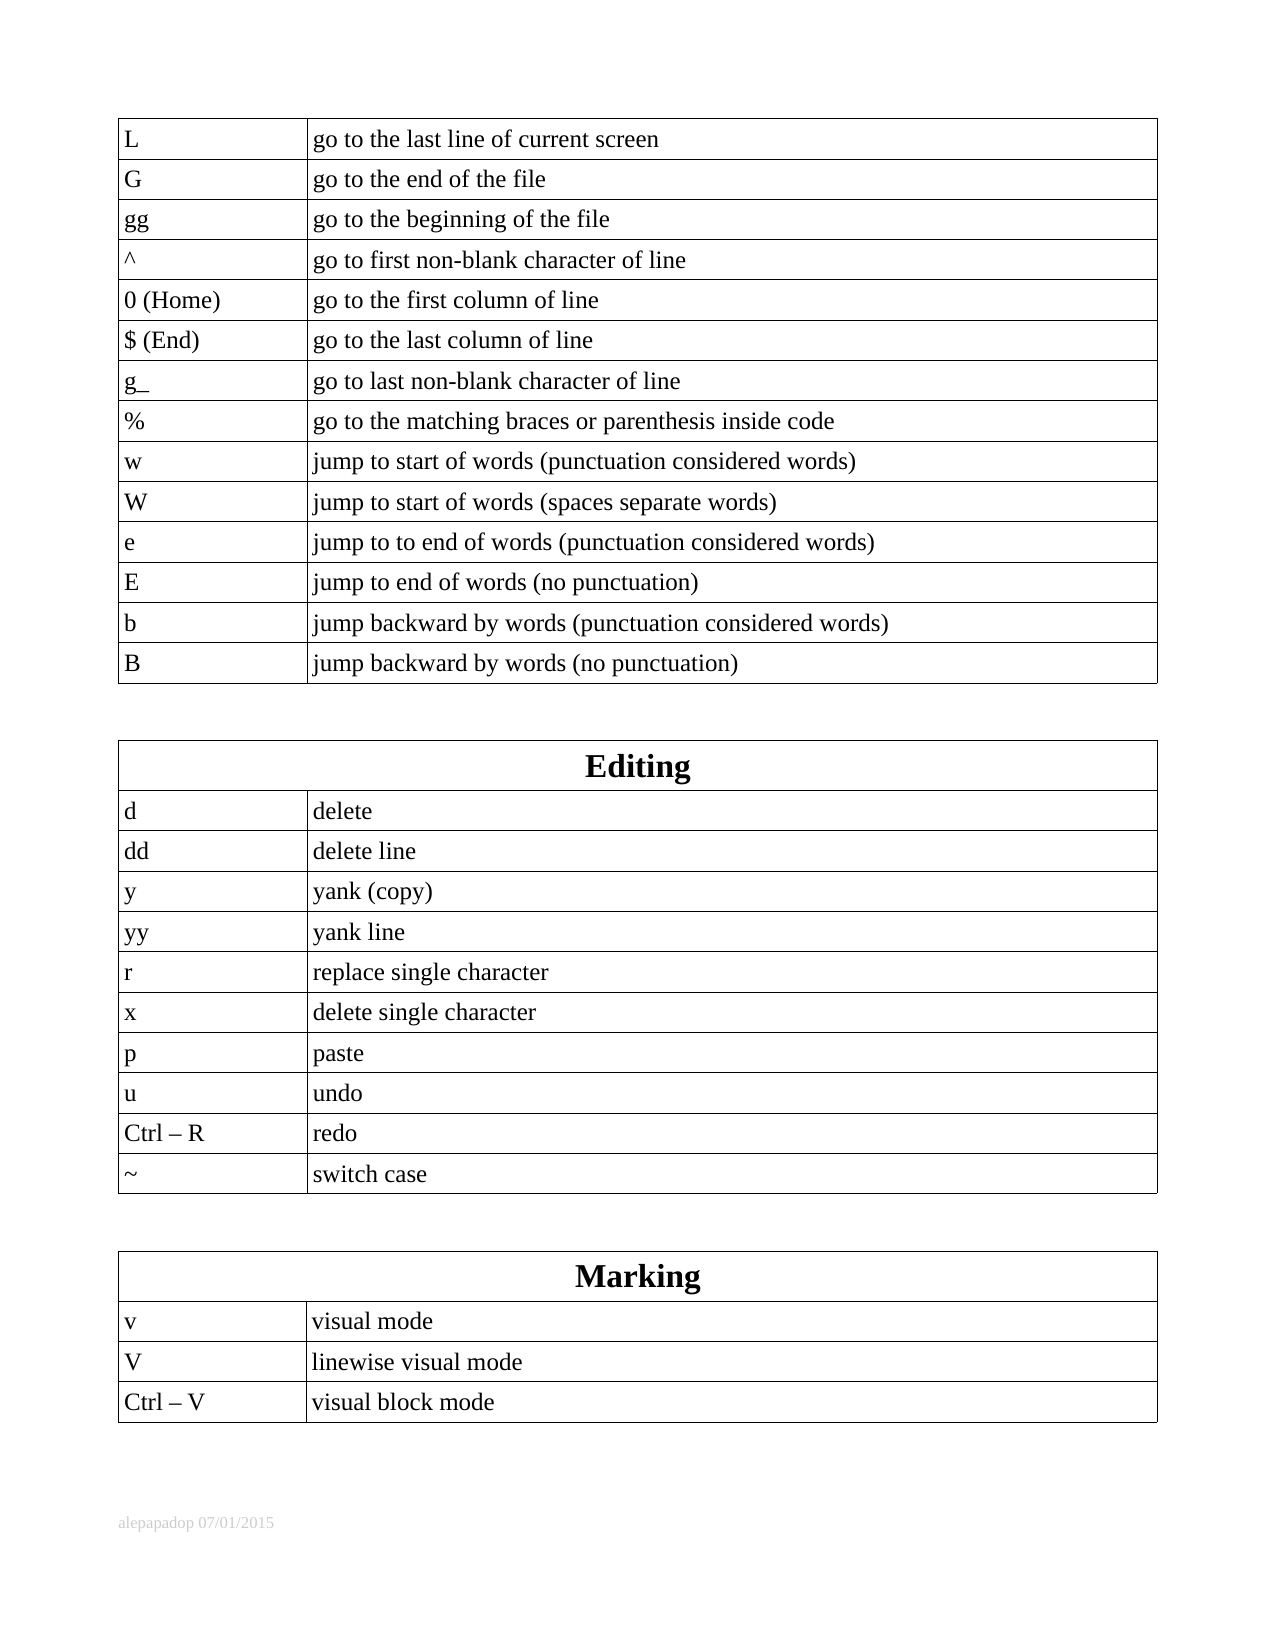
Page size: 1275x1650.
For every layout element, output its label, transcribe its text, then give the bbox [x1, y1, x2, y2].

table_cell go to last non-blank character of line [308, 361, 1157, 400]
table_cell B [119, 643, 307, 682]
table_cell yy [119, 912, 307, 951]
table_cell x [119, 993, 307, 1032]
table_cell y [119, 872, 307, 911]
table_cell go to the last column of line [308, 321, 1157, 360]
table_cell undo [308, 1073, 1157, 1112]
table_cell go to the matching braces or parenthesis inside code [308, 401, 1157, 441]
table_cell replace single character [308, 952, 1157, 992]
table_cell delete single character [308, 993, 1157, 1032]
table_cell L [119, 119, 307, 158]
table_cell V [119, 1342, 306, 1381]
table_cell E [119, 563, 307, 602]
table_cell e [119, 522, 307, 562]
table_cell ^ [119, 240, 307, 279]
table_cell paste [308, 1033, 1157, 1072]
table_header Editing [119, 741, 1157, 790]
table_cell Ctrl – V [119, 1382, 306, 1422]
table_cell delete line [308, 831, 1157, 871]
table_cell u [119, 1073, 307, 1112]
table_cell yank (copy) [308, 872, 1157, 911]
table_cell jump backward by words (punctuation considered words) [308, 603, 1157, 642]
table_cell dd [119, 831, 307, 871]
table_cell ~ [119, 1154, 307, 1193]
table_cell jump to end of words (no punctuation) [308, 563, 1157, 602]
table_cell jump to start of words (spaces separate words) [308, 482, 1157, 521]
table_cell delete [308, 791, 1157, 830]
table_cell go to first non-blank character of line [308, 240, 1157, 279]
table_cell gg [119, 200, 307, 239]
table_cell go to the end of the file [308, 160, 1157, 199]
table_cell $ (End) [119, 321, 307, 360]
table_cell go to the beginning of the file [308, 200, 1157, 239]
table_cell redo [308, 1114, 1157, 1153]
table_cell switch case [308, 1154, 1157, 1193]
table_header Marking [119, 1252, 1157, 1301]
table_cell jump to start of words (punctuation considered words) [308, 442, 1157, 481]
table_cell % [119, 401, 307, 441]
table_cell visual mode [307, 1302, 1157, 1341]
table_cell p [119, 1033, 307, 1072]
table_cell w [119, 442, 307, 481]
table_cell yank line [308, 912, 1157, 951]
table_cell visual block mode [307, 1382, 1157, 1422]
table_cell jump backward by words (no punctuation) [308, 643, 1157, 682]
table_cell g_ [119, 361, 307, 400]
table_cell r [119, 952, 307, 992]
table_cell go to the last line of current screen [308, 119, 1157, 158]
table_cell Ctrl – R [119, 1114, 307, 1153]
table_cell 0 (Home) [119, 280, 307, 320]
table_cell G [119, 160, 307, 199]
table_cell v [119, 1302, 306, 1341]
table_cell d [119, 791, 307, 830]
table_cell go to the first column of line [308, 280, 1157, 320]
table_cell W [119, 482, 307, 521]
table_cell b [119, 603, 307, 642]
table_cell jump to to end of words (punctuation considered words) [308, 522, 1157, 562]
table_cell linewise visual mode [307, 1342, 1157, 1381]
